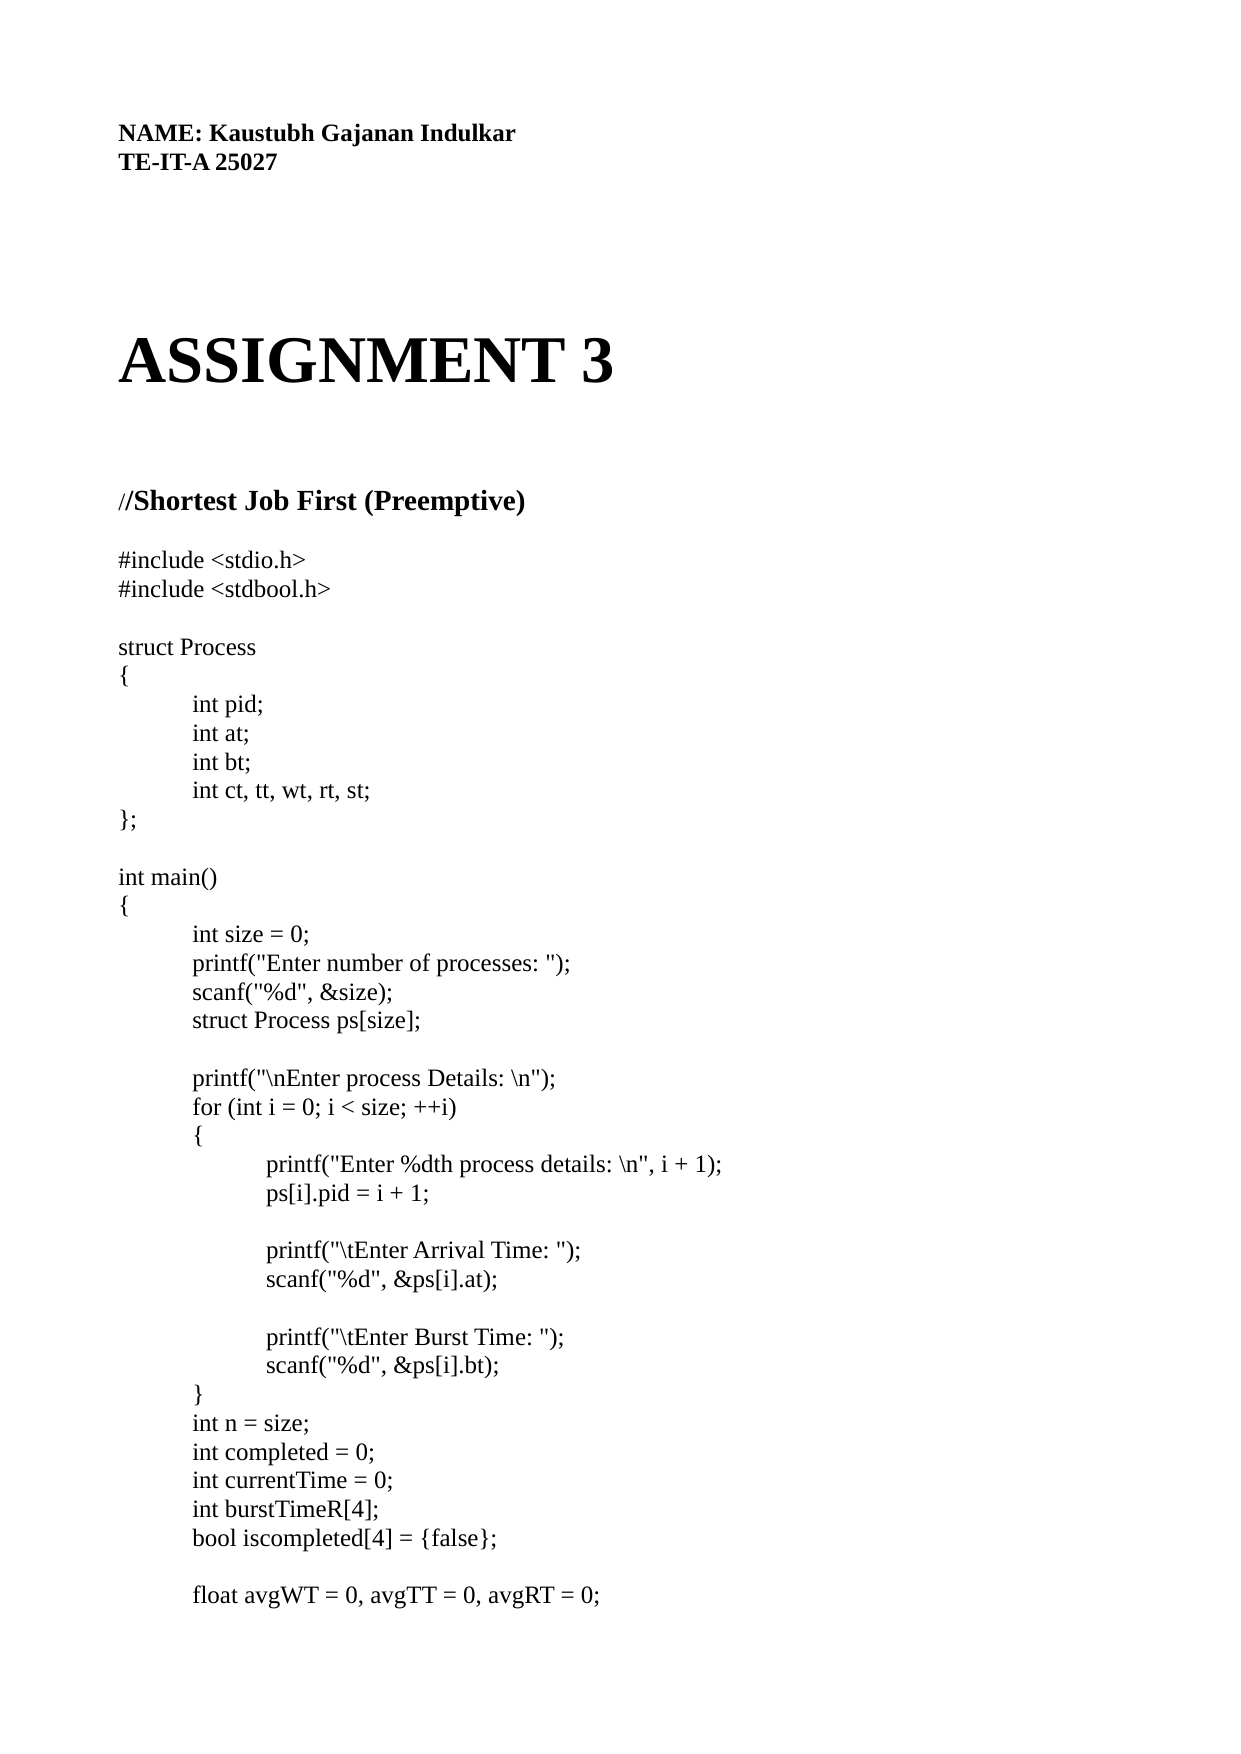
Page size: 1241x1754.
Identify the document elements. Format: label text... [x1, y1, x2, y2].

text { [118, 660, 1122, 689]
text int currentTime = 0; [118, 1465, 1122, 1494]
text int size = 0; [118, 919, 1122, 948]
text ASSIGNMENT 3 [118, 320, 1122, 397]
text float avgWT = 0, avgTT = 0, avgRT = 0; [118, 1580, 1122, 1609]
text struct Process ps[size]; [118, 1005, 1122, 1034]
text int completed = 0; [118, 1437, 1122, 1465]
text }; [118, 804, 1122, 833]
text int burstTimeR[4]; [118, 1494, 1122, 1523]
text int ct, tt, wt, rt, st; [118, 775, 1122, 804]
text printf("Enter %dth process details: \n", i + 1); [118, 1149, 1122, 1178]
text printf("Enter number of processes: "); [118, 948, 1122, 977]
text scanf("%d", &size); [118, 977, 1122, 1005]
text int at; [118, 718, 1122, 747]
text printf("\tEnter Arrival Time: "); [118, 1235, 1122, 1264]
text //Shortest Job First (Preemptive) [118, 483, 1122, 517]
text int main() [118, 862, 1122, 890]
text { [118, 890, 1122, 919]
text } [118, 1379, 1122, 1408]
text bool iscompleted[4] = {false}; [118, 1523, 1122, 1552]
text ps[i].pid = i + 1; [118, 1178, 1122, 1207]
text int n = size; [118, 1408, 1122, 1437]
text scanf("%d", &ps[i].at); [118, 1264, 1122, 1293]
text #include <stdbool.h> [118, 574, 1122, 603]
text struct Process [118, 632, 1122, 660]
text scanf("%d", &ps[i].bt); [118, 1350, 1122, 1379]
text printf("\tEnter Burst Time: "); [118, 1322, 1122, 1350]
text int bt; [118, 747, 1122, 775]
text printf("\nEnter process Details: \n"); [118, 1063, 1122, 1092]
text { [118, 1120, 1122, 1149]
text int pid; [118, 689, 1122, 718]
text for (int i = 0; i < size; ++i) [118, 1092, 1122, 1120]
text #include <stdio.h> [118, 545, 1122, 574]
